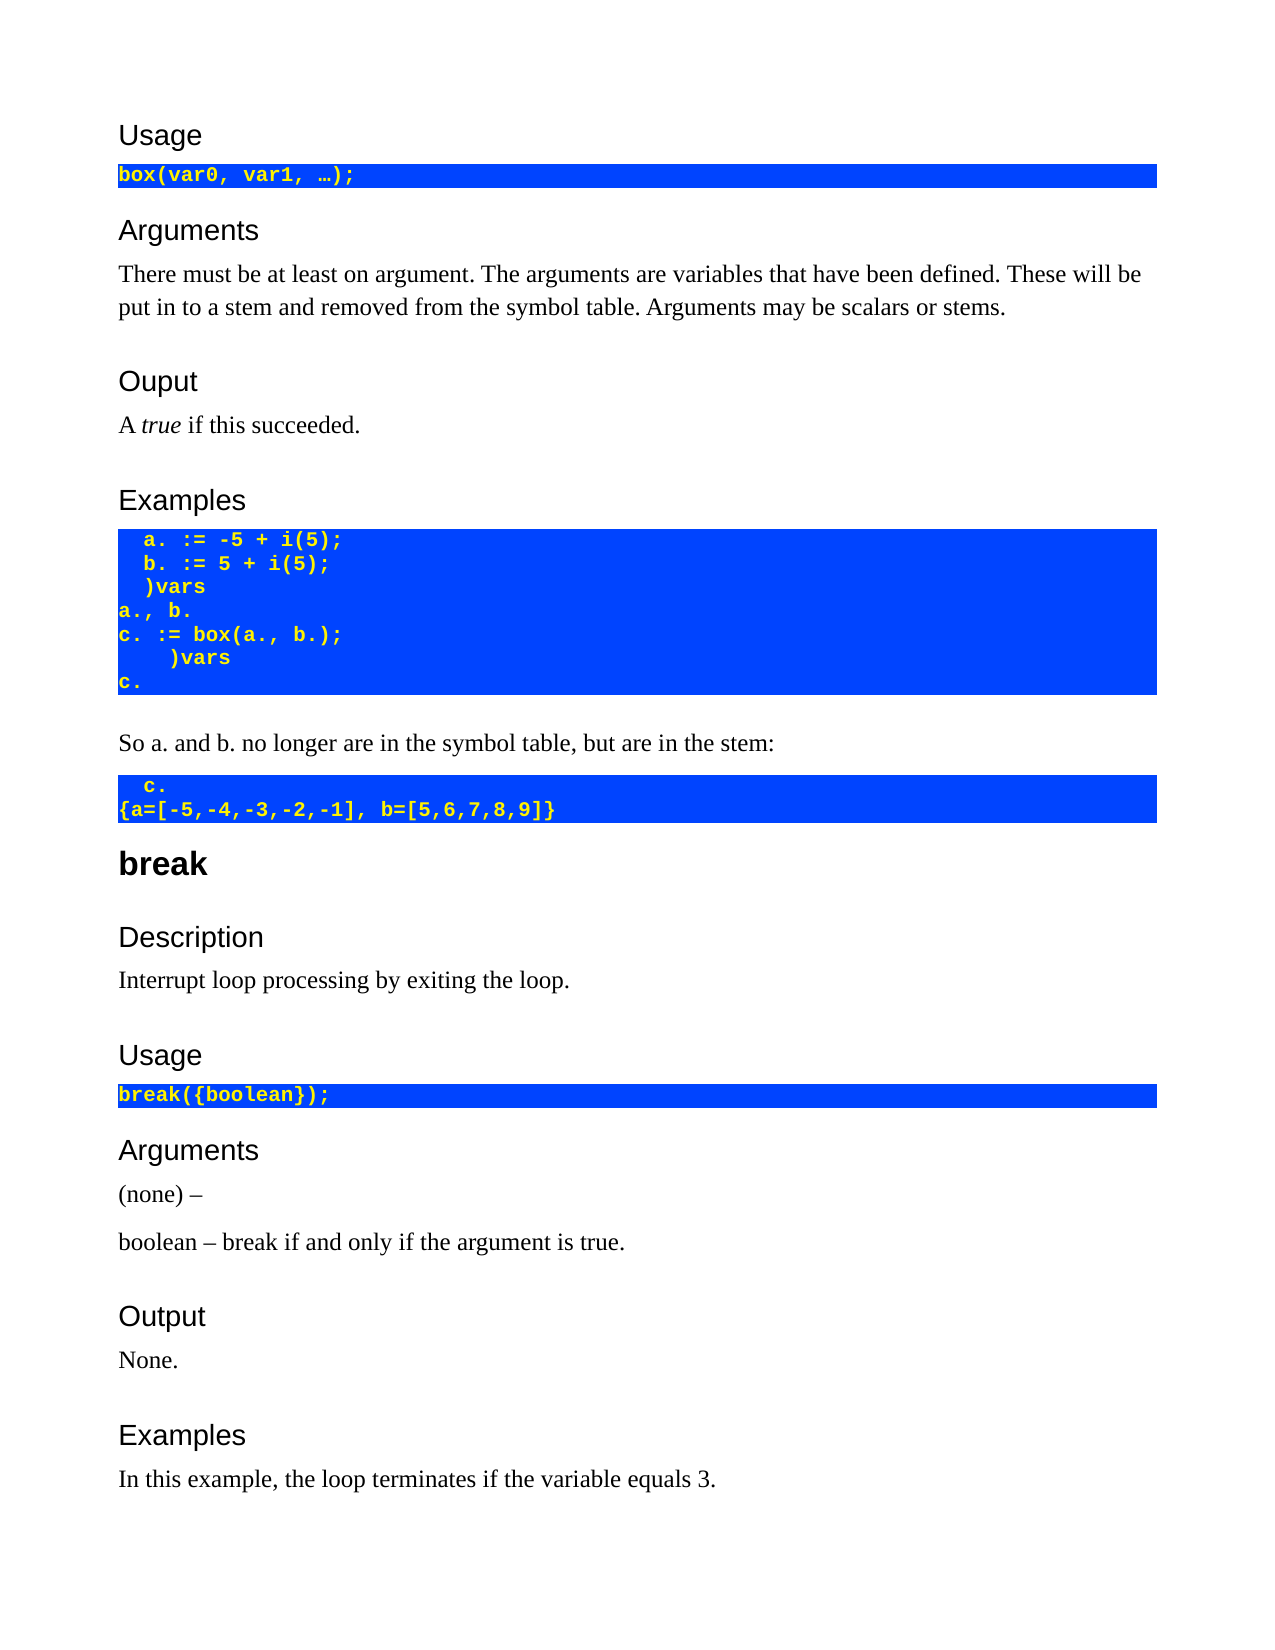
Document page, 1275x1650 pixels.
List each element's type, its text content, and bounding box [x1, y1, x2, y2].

text )vars [118, 576, 1157, 600]
text In this example, the loop terminates if the variable equals 3. [118, 1464, 1157, 1493]
text There must be at least on argument. The arguments are variables that have been defined. These will be put in to a stem and removed from the symbol table. Arguments may be scalars or stems. [118, 259, 1157, 321]
subtitle Examples [118, 483, 1157, 517]
text (none) – [118, 1179, 1157, 1208]
subtitle break [118, 843, 1157, 882]
text boolean – break if and only if the argument is true. [118, 1227, 1157, 1255]
text c. [118, 671, 1157, 695]
subtitle Usage [118, 118, 1157, 152]
subtitle Ouput [118, 364, 1157, 398]
subtitle Output [118, 1299, 1157, 1333]
text break({boolean}); [118, 1084, 1157, 1108]
text c. := box(a., b.); [118, 624, 1157, 647]
text b. := 5 + i(5); [118, 553, 1157, 576]
text )vars [118, 647, 1157, 671]
text box(var0, var1, …); [118, 164, 1157, 188]
subtitle Description [118, 919, 1157, 953]
text A true if this succeeded. [118, 411, 1157, 439]
text None. [118, 1345, 1157, 1374]
text c. [118, 775, 1157, 799]
text a., b. [118, 600, 1157, 624]
text a. := -5 + i(5); [118, 529, 1157, 553]
subtitle Arguments [118, 213, 1157, 246]
subtitle Arguments [118, 1133, 1157, 1166]
subtitle Usage [118, 1038, 1157, 1072]
text {a=[-5,-4,-3,-2,-1], b=[5,6,7,8,9]} [118, 799, 1157, 823]
text Interrupt loop processing by exiting the loop. [118, 966, 1157, 994]
text So a. and b. no longer are in the symbol table, but are in the stem: [118, 695, 1157, 756]
subtitle Examples [118, 1418, 1157, 1451]
